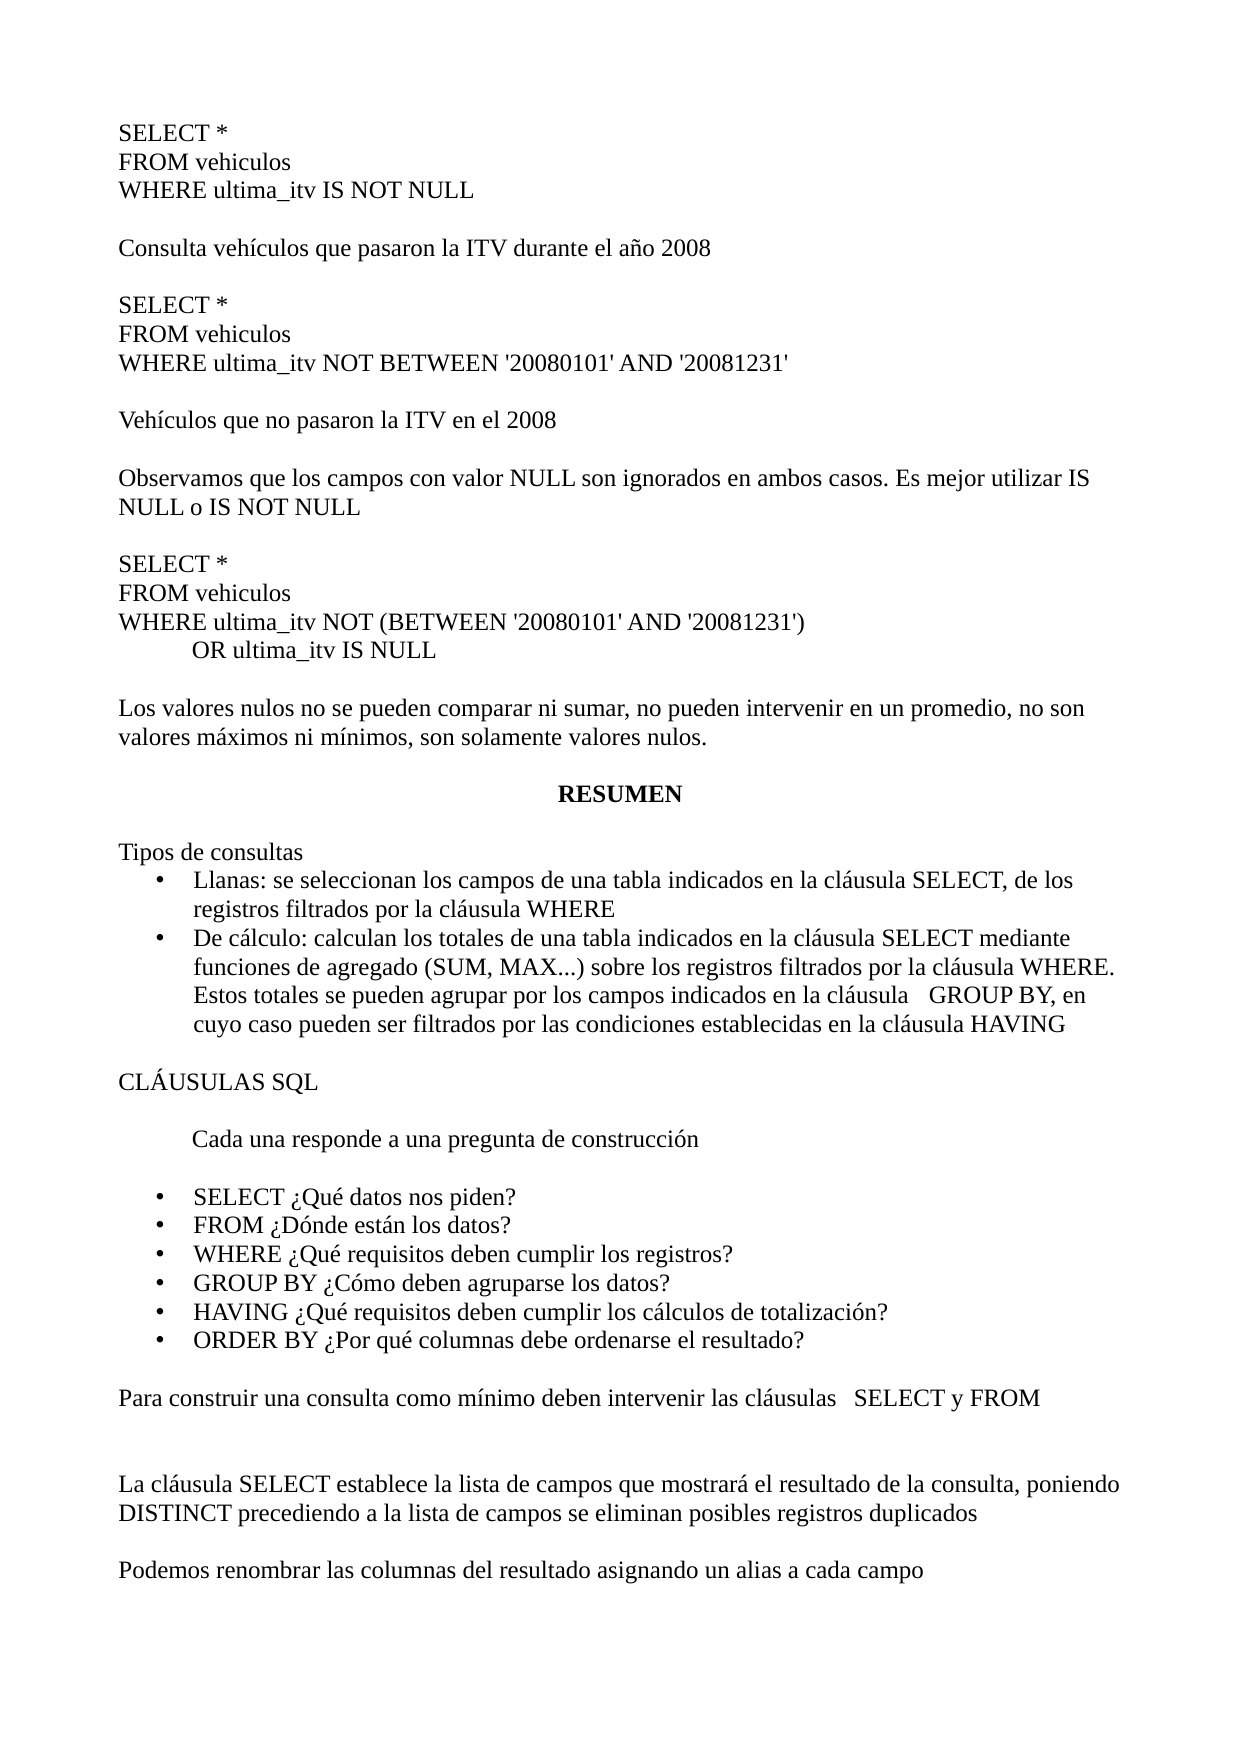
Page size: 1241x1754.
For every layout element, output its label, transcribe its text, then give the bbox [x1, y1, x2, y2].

text Consulta vehículos que pasaron la ITV durante el año 2008 [118, 233, 1122, 262]
list FROM ¿Dónde están los datos? [156, 1211, 1122, 1239]
text FROM vehiculos [118, 319, 1122, 348]
text FROM vehiculos [118, 578, 1122, 607]
text SELECT * [118, 549, 1122, 578]
text WHERE ultima_itv NOT BETWEEN '20080101' AND '20081231' [118, 348, 1122, 377]
list GROUP BY ¿Cómo deben agruparse los datos? [156, 1268, 1122, 1297]
text SELECT * [118, 118, 1122, 147]
text FROM vehiculos [118, 147, 1122, 176]
text SELECT * [118, 291, 1122, 319]
text Los valores nulos no se pueden comparar ni sumar, no pueden intervenir en un promedio, no son valores máximos ni mínimos, son solamente valores nulos. [118, 693, 1122, 751]
text Para construir una consulta como mínimo deben intervenir las cláusulas SELECT y FROM [118, 1383, 1122, 1412]
list Estos totales se pueden agrupar por los campos indicados en la cláusula GROUP BY, en cuyo caso pueden ser filtrados por las condiciones establecidas en la cláusula HAVING [156, 981, 1122, 1038]
text Tipos de consultas [118, 837, 1122, 866]
text WHERE ultima_itv NOT (BETWEEN '20080101' AND '20081231') [118, 607, 1122, 636]
text OR ultima_itv IS NULL [118, 636, 1122, 664]
list De cálculo: calculan los totales de una tabla indicados en la cláusula SELECT mediante funciones de agregado (SUM, MAX...) sobre los registros filtrados por la cláusula WHERE. [156, 923, 1122, 981]
list ORDER BY ¿Por qué columnas debe ordenarse el resultado? [156, 1326, 1122, 1354]
text RESUMEN [118, 779, 1122, 808]
list WHERE ¿Qué requisitos deben cumplir los registros? [156, 1239, 1122, 1268]
text Observamos que los campos con valor NULL son ignorados en ambos casos. Es mejor utilizar IS NULL o IS NOT NULL [118, 463, 1122, 521]
list SELECT ¿Qué datos nos piden? [156, 1182, 1122, 1211]
list Llanas: se seleccionan los campos de una tabla indicados en la cláusula SELECT, de los registros filtrados por la cláusula WHERE [156, 866, 1122, 923]
text CLÁUSULAS SQL [118, 1067, 1122, 1096]
text Cada una responde a una pregunta de construcción [118, 1124, 1122, 1153]
text Vehículos que no pasaron la ITV en el 2008 [118, 406, 1122, 434]
text WHERE ultima_itv IS NOT NULL [118, 176, 1122, 204]
text Podemos renombrar las columnas del resultado asignando un alias a cada campo [118, 1556, 1122, 1584]
list HAVING ¿Qué requisitos deben cumplir los cálculos de totalización? [156, 1297, 1122, 1326]
text La cláusula SELECT establece la lista de campos que mostrará el resultado de la consulta, poniendo DISTINCT precediendo a la lista de campos se eliminan posibles registros duplicados [118, 1469, 1122, 1527]
